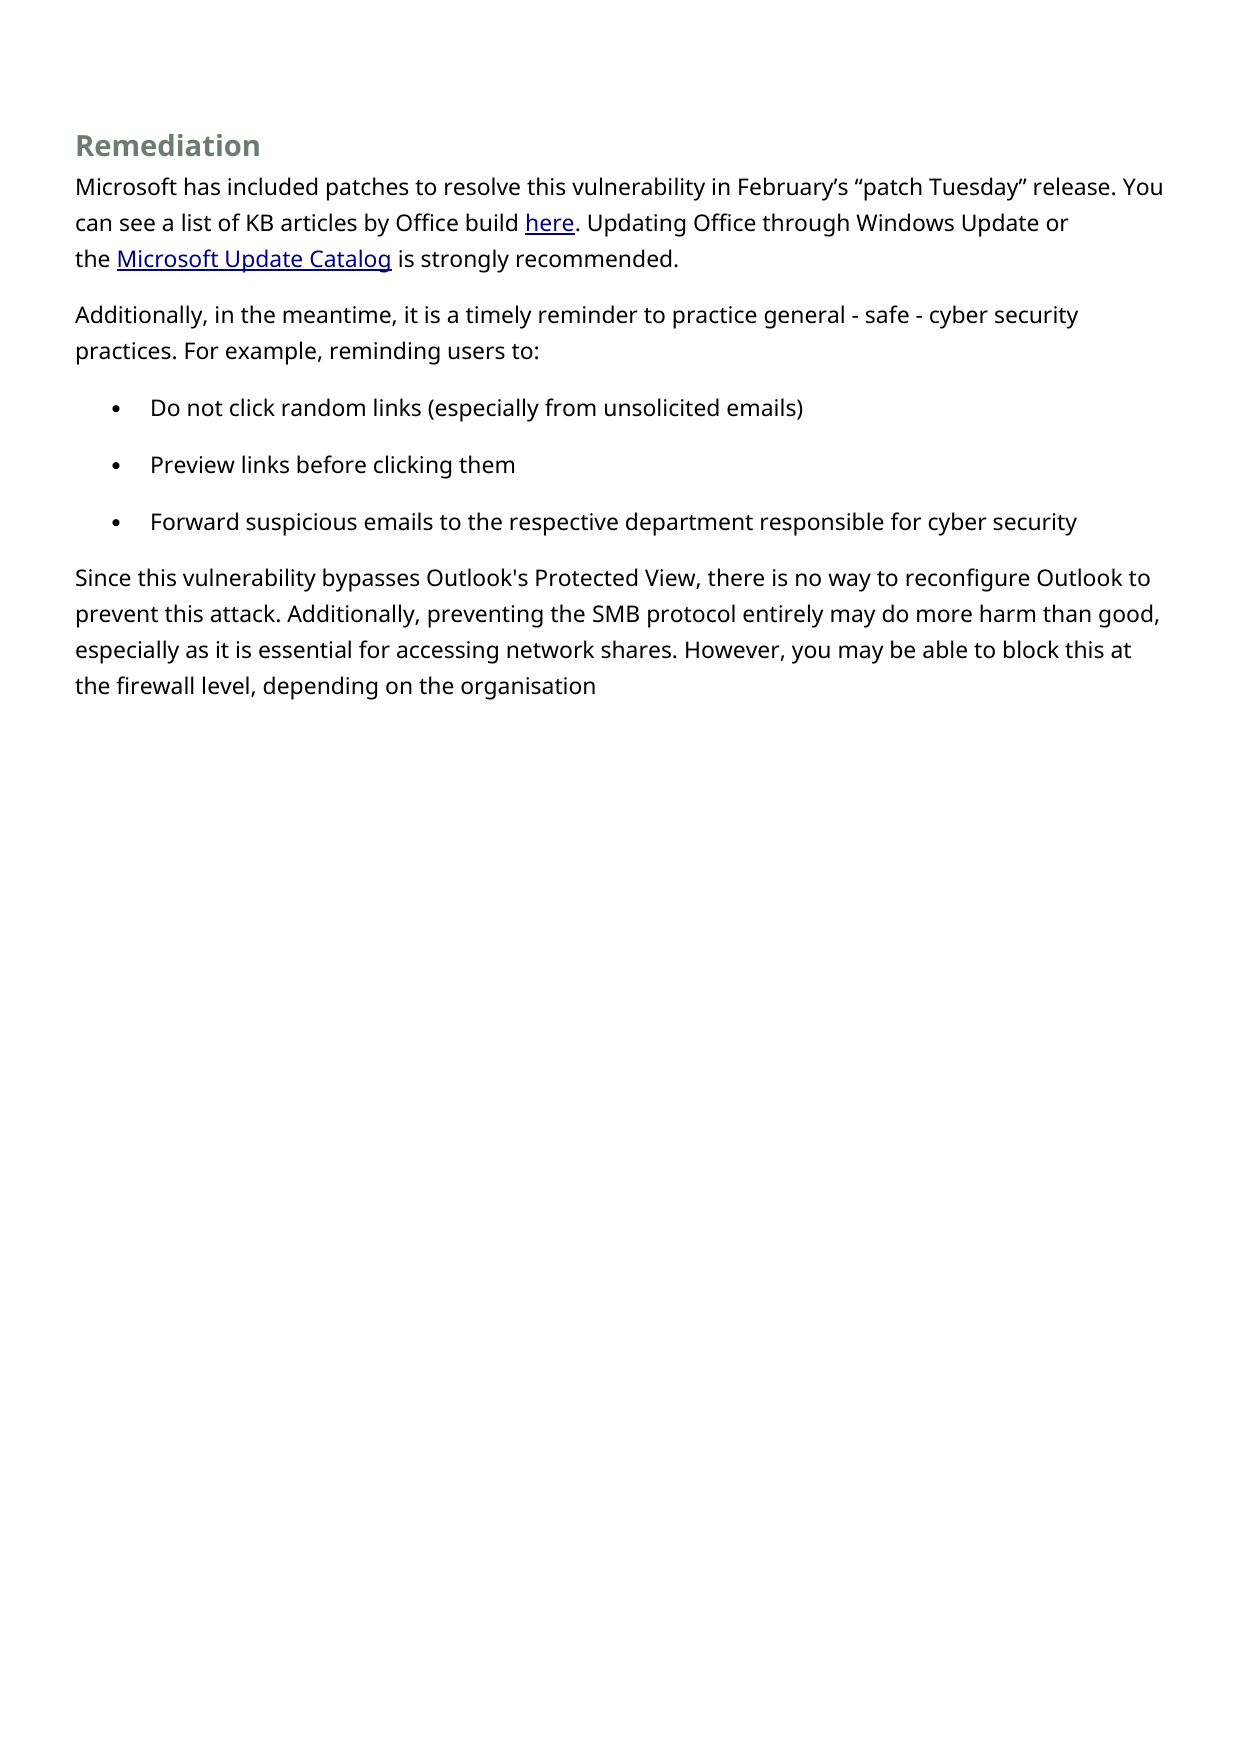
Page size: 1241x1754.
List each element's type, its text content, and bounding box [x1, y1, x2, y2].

list Forward suspicious emails to the respective department responsible for cyber security [112, 506, 1165, 537]
list Do not click random links (especially from unsolicited emails) [112, 392, 1165, 423]
text Since this vulnerability bypasses Outlook's Protected View, there is no way to reconfigure Outlook to prevent this attack. Additionally, preventing the SMB protocol entirely may do more harm than good, especially as it is essential for accessing network shares. However, you may be able to block this at the firewall level, depending on the organisation [75, 562, 1165, 701]
subtitle Remediation [75, 125, 1165, 165]
text Additionally, in the meantime, it is a timely reminder to practice general - safe - cyber security practices. For example, reminding users to: [75, 299, 1165, 366]
text Microsoft has included patches to resolve this vulnerability in February’s “patch Tuesday” release. You can see a list of KB articles by Office build here. Updating Office through Windows Update or the Microsoft Update Catalog is strongly recommended. [75, 171, 1165, 274]
list Preview links before clicking them [112, 449, 1165, 480]
